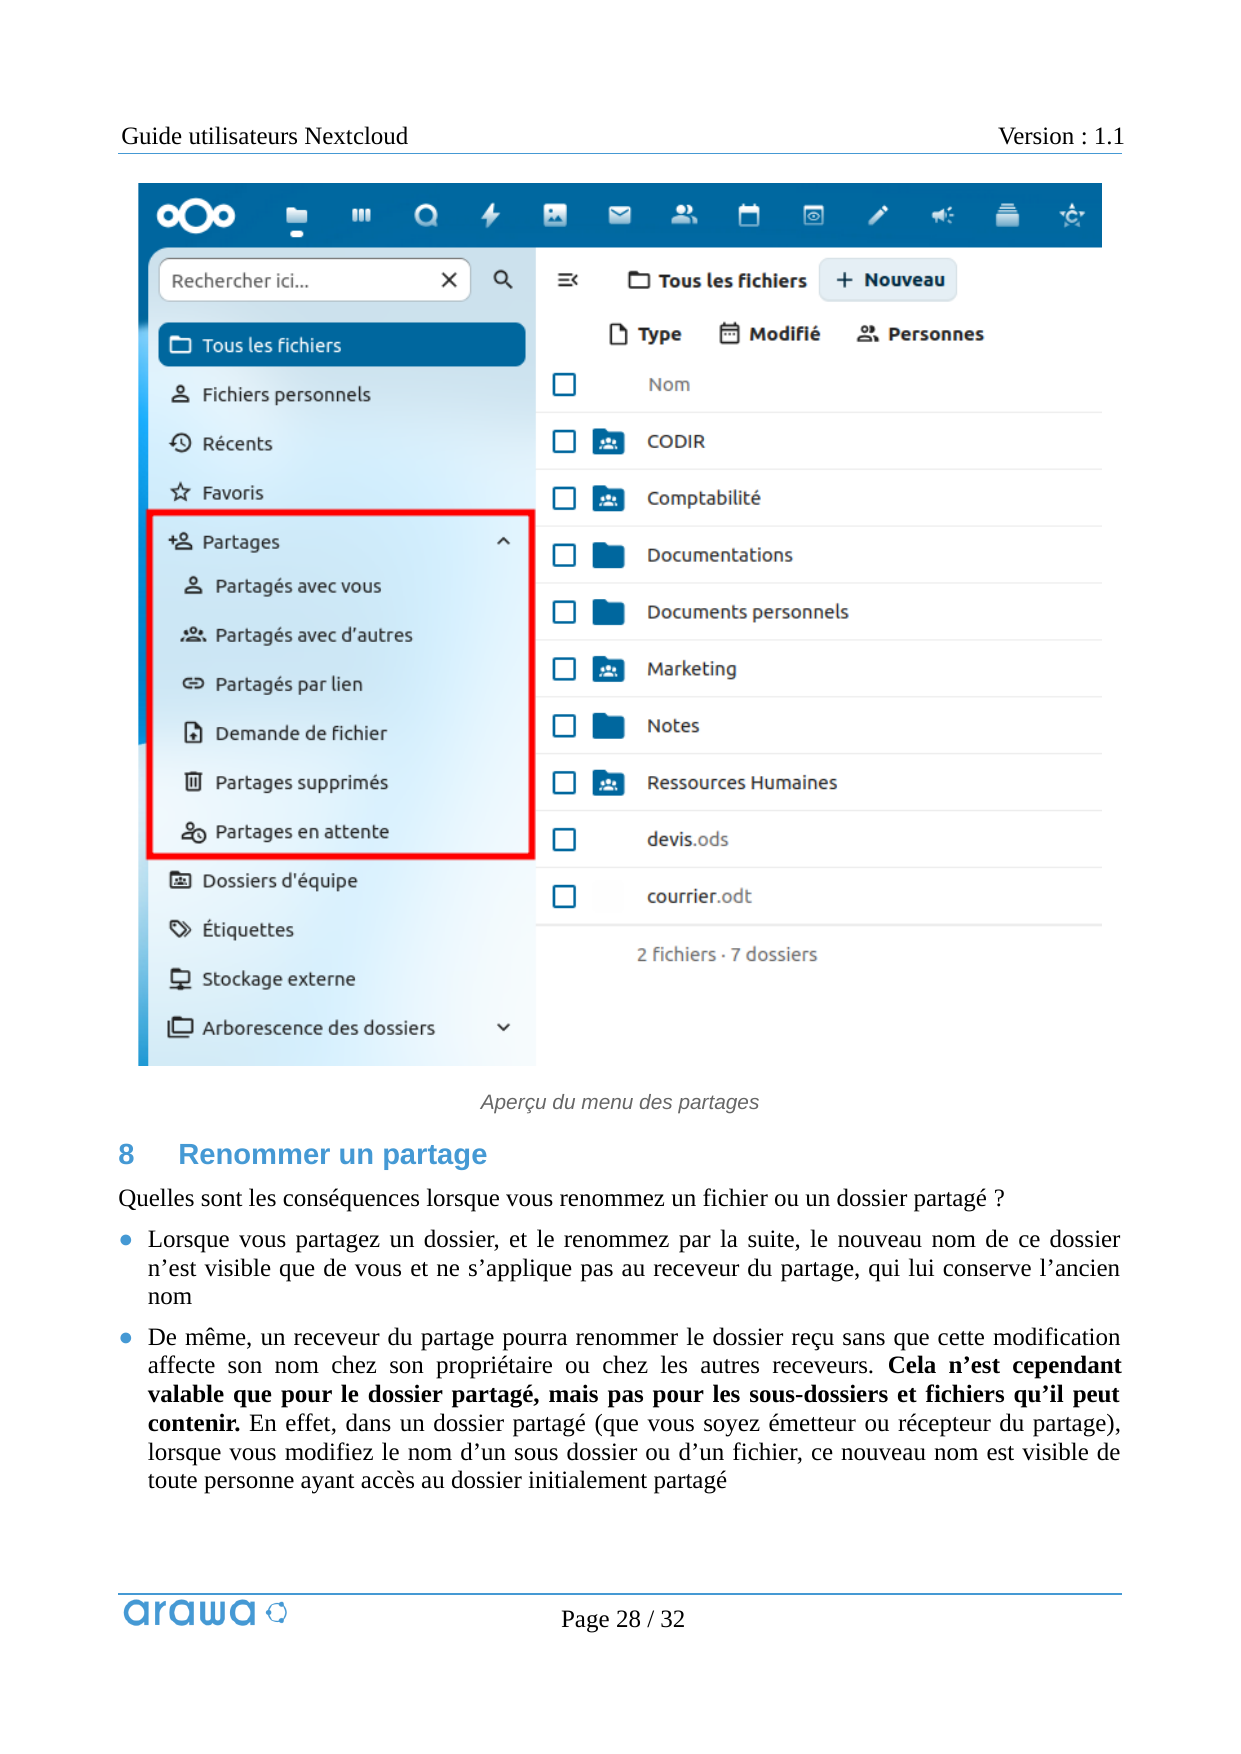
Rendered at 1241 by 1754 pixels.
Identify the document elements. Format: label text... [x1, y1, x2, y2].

text Aperçu du menu des partages [118, 1090, 1122, 1114]
list De même, un receveur du partage pourra renommer le dossier reçu sans que cette modification affecte son nom chez son propriétaire ou chez les autres receveurs. Cela n’est cependant valable que pour le dossier partagé, mais pas pour les sous-dossiers et fichiers qu’il peut contenir. En effet, dans un dossier partagé (que vous soyez émetteur ou récepteur du partage), lorsque vous modifiez le nom d’un sous dossier ou d’un fichier, ce nouveau nom est visible de toute personne ayant accès au dossier initialement partagé [118, 1322, 1122, 1494]
list Lorsque vous partagez un dossier, et le renommez par la suite, le nouveau nom de ce dossier n’est visible que de vous et ne s’applique pas au receveur du partage, qui lui conserve l’ancien nom [118, 1224, 1122, 1310]
subtitle Renommer un partage [118, 1137, 1122, 1171]
picture [121, 1597, 290, 1628]
text Quelles sont les conséquences lorsque vous renommez un fichier ou un dossier partagé ? [118, 1183, 1122, 1212]
picture [138, 183, 1102, 1066]
